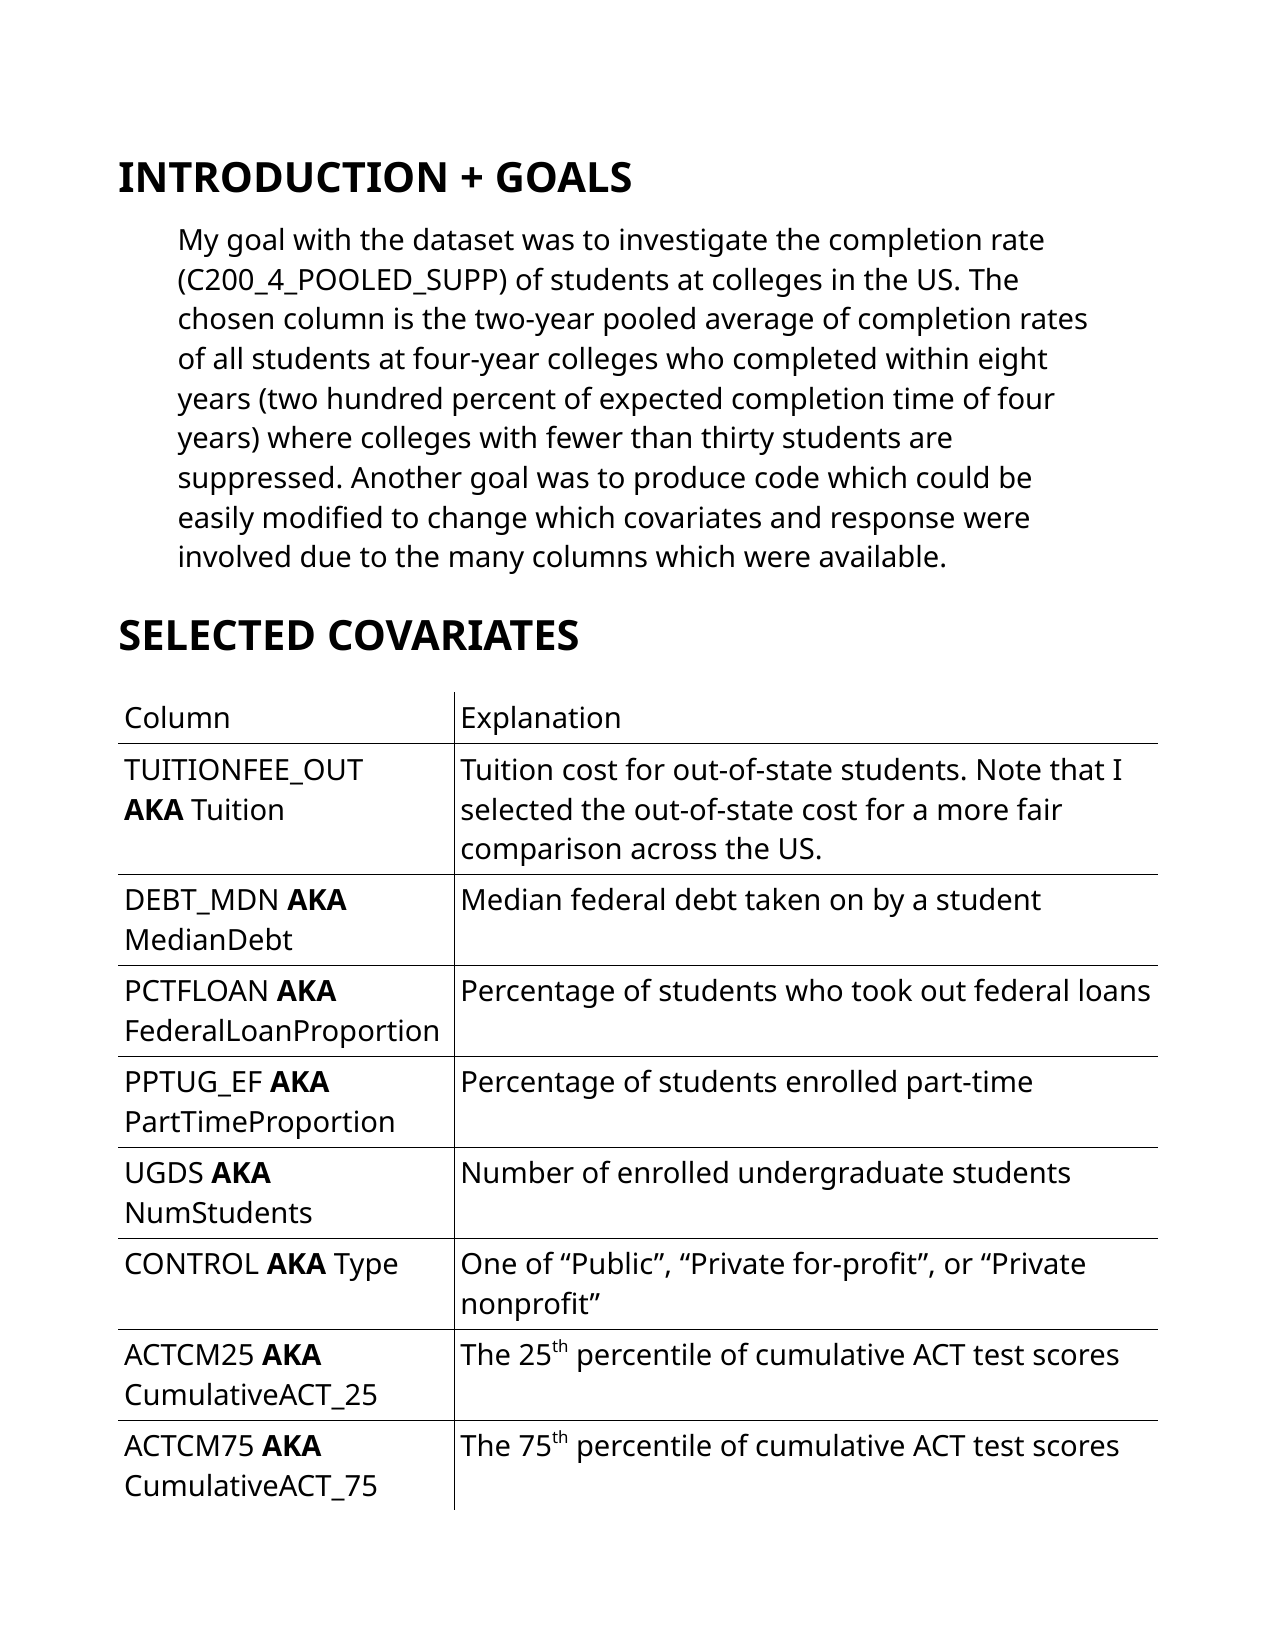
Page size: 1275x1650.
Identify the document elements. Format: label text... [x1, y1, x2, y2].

text My goal with the dataset was to investigate the completion rate (C200_4_POOLED_SUPP) of students at colleges in the US. The chosen column is the two-year pooled average of completion rates of all students at four-year colleges who completed within eight years (two hundred percent of expected completion time of four years) where colleges with fewer than thirty students are suppressed. Another goal was to produce code which could be easily modified to change which covariates and response were involved due to the many columns which were available. [177, 219, 1098, 576]
table_cell ACTCM25 AKA CumulativeACT_25 [118, 1330, 454, 1419]
table_cell TUITIONFEE_OUT AKA Tuition [118, 744, 454, 874]
text INTRODUCTION + GOALS [118, 148, 1098, 204]
table_cell The 25th percentile of cumulative ACT test scores [455, 1330, 1158, 1419]
table_cell PPTUG_EF AKA PartTimeProportion [118, 1057, 454, 1147]
table_cell One of “Public”, “Private for-profit”, or “Private nonprofit” [455, 1239, 1158, 1328]
table_header Explanation [455, 692, 1158, 743]
table_cell Percentage of students who took out federal loans [455, 966, 1158, 1056]
table_cell Tuition cost for out-of-state students. Note that I selected the out-of-state cost for a more fair comparison across the US. [455, 744, 1158, 874]
table_cell UGDS AKA NumStudents [118, 1148, 454, 1238]
table_cell CONTROL AKA Type [118, 1239, 454, 1328]
table_cell Percentage of students enrolled part-time [455, 1057, 1158, 1147]
table_header Column [118, 692, 454, 743]
table_cell Median federal debt taken on by a student [455, 875, 1158, 965]
text SELECTED COVARIATES [118, 606, 1098, 663]
table_cell The 75th percentile of cumulative ACT test scores [455, 1421, 1158, 1510]
table_cell PCTFLOAN AKA FederalLoanProportion [118, 966, 454, 1056]
table_cell Number of enrolled undergraduate students [455, 1148, 1158, 1238]
table_cell ACTCM75 AKA CumulativeACT_75 [118, 1421, 454, 1510]
table_cell DEBT_MDN AKA MedianDebt [118, 875, 454, 965]
